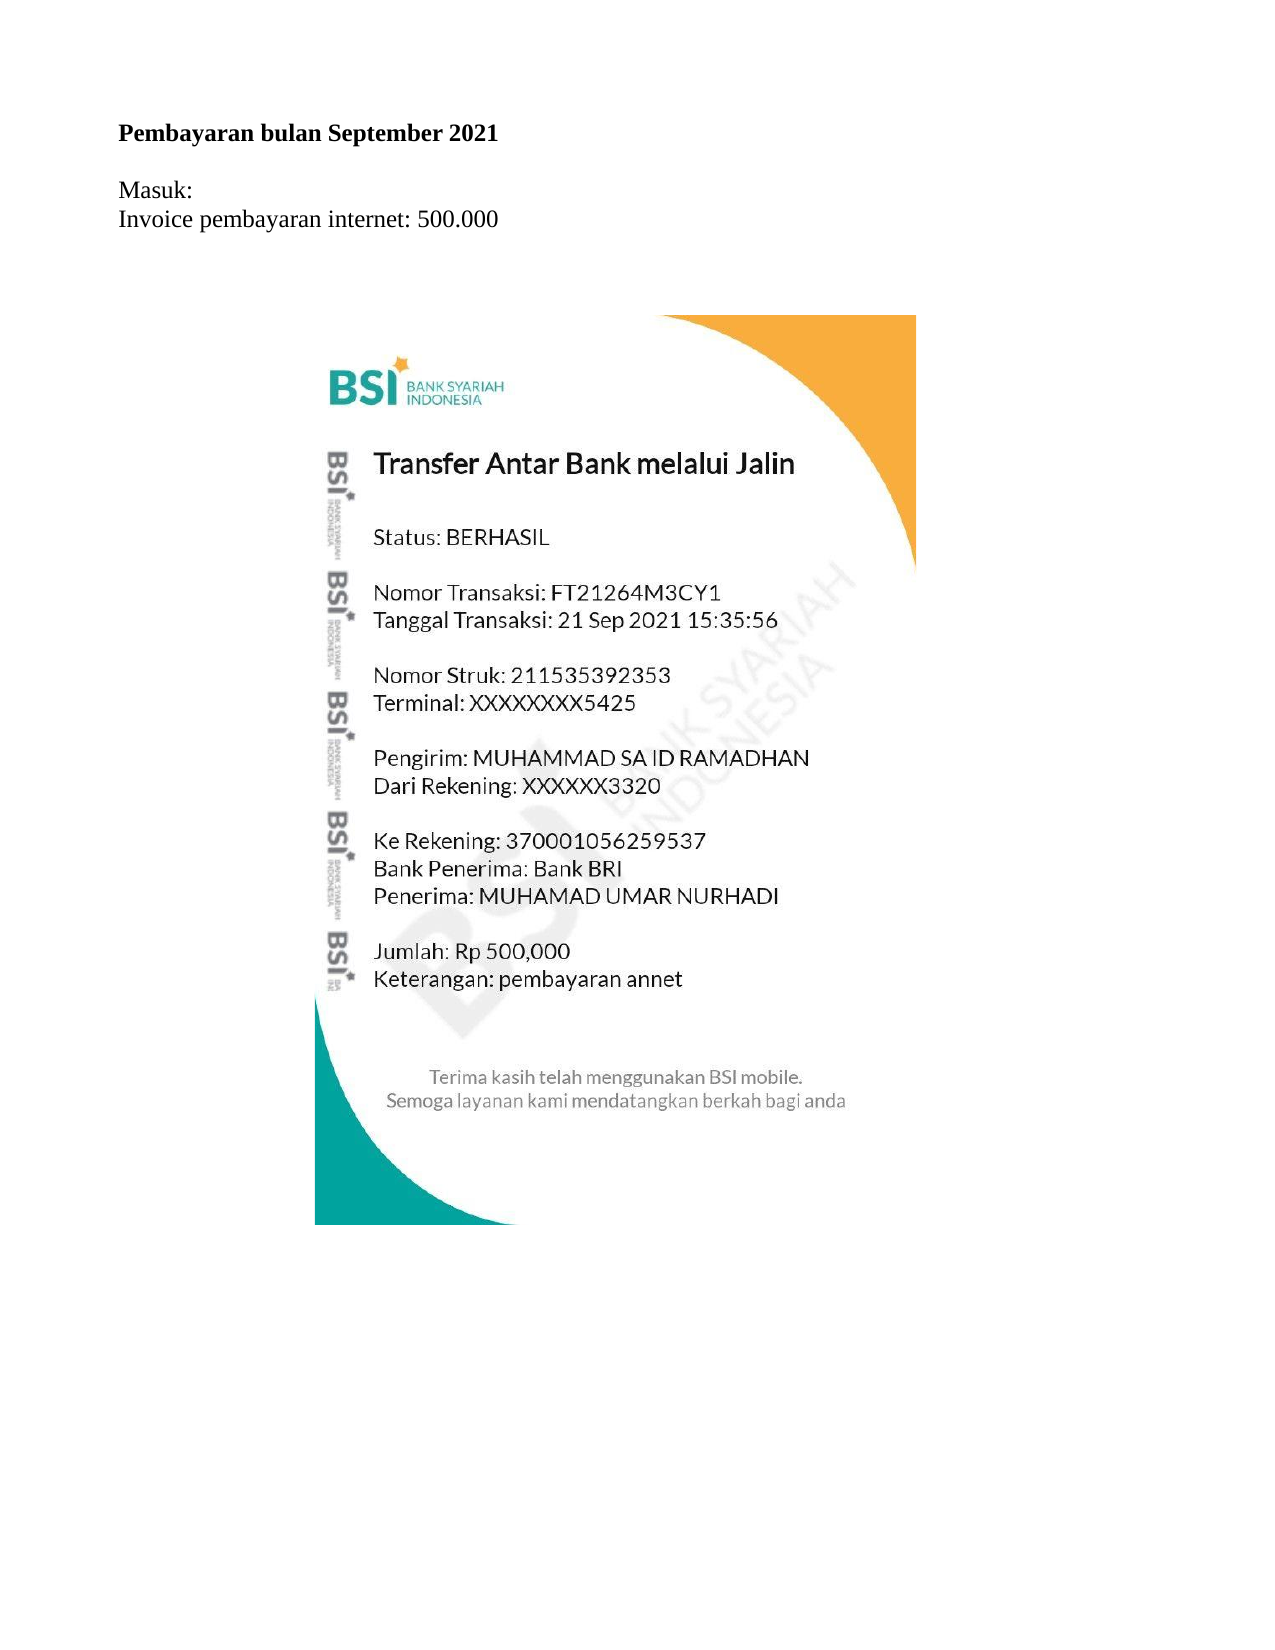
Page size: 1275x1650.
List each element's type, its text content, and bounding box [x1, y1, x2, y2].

text Pembayaran bulan September 2021 [118, 118, 1157, 147]
text Invoice pembayaran internet: 500.000 [118, 204, 1157, 233]
text Masuk: [118, 176, 1157, 204]
picture [314, 315, 917, 1225]
